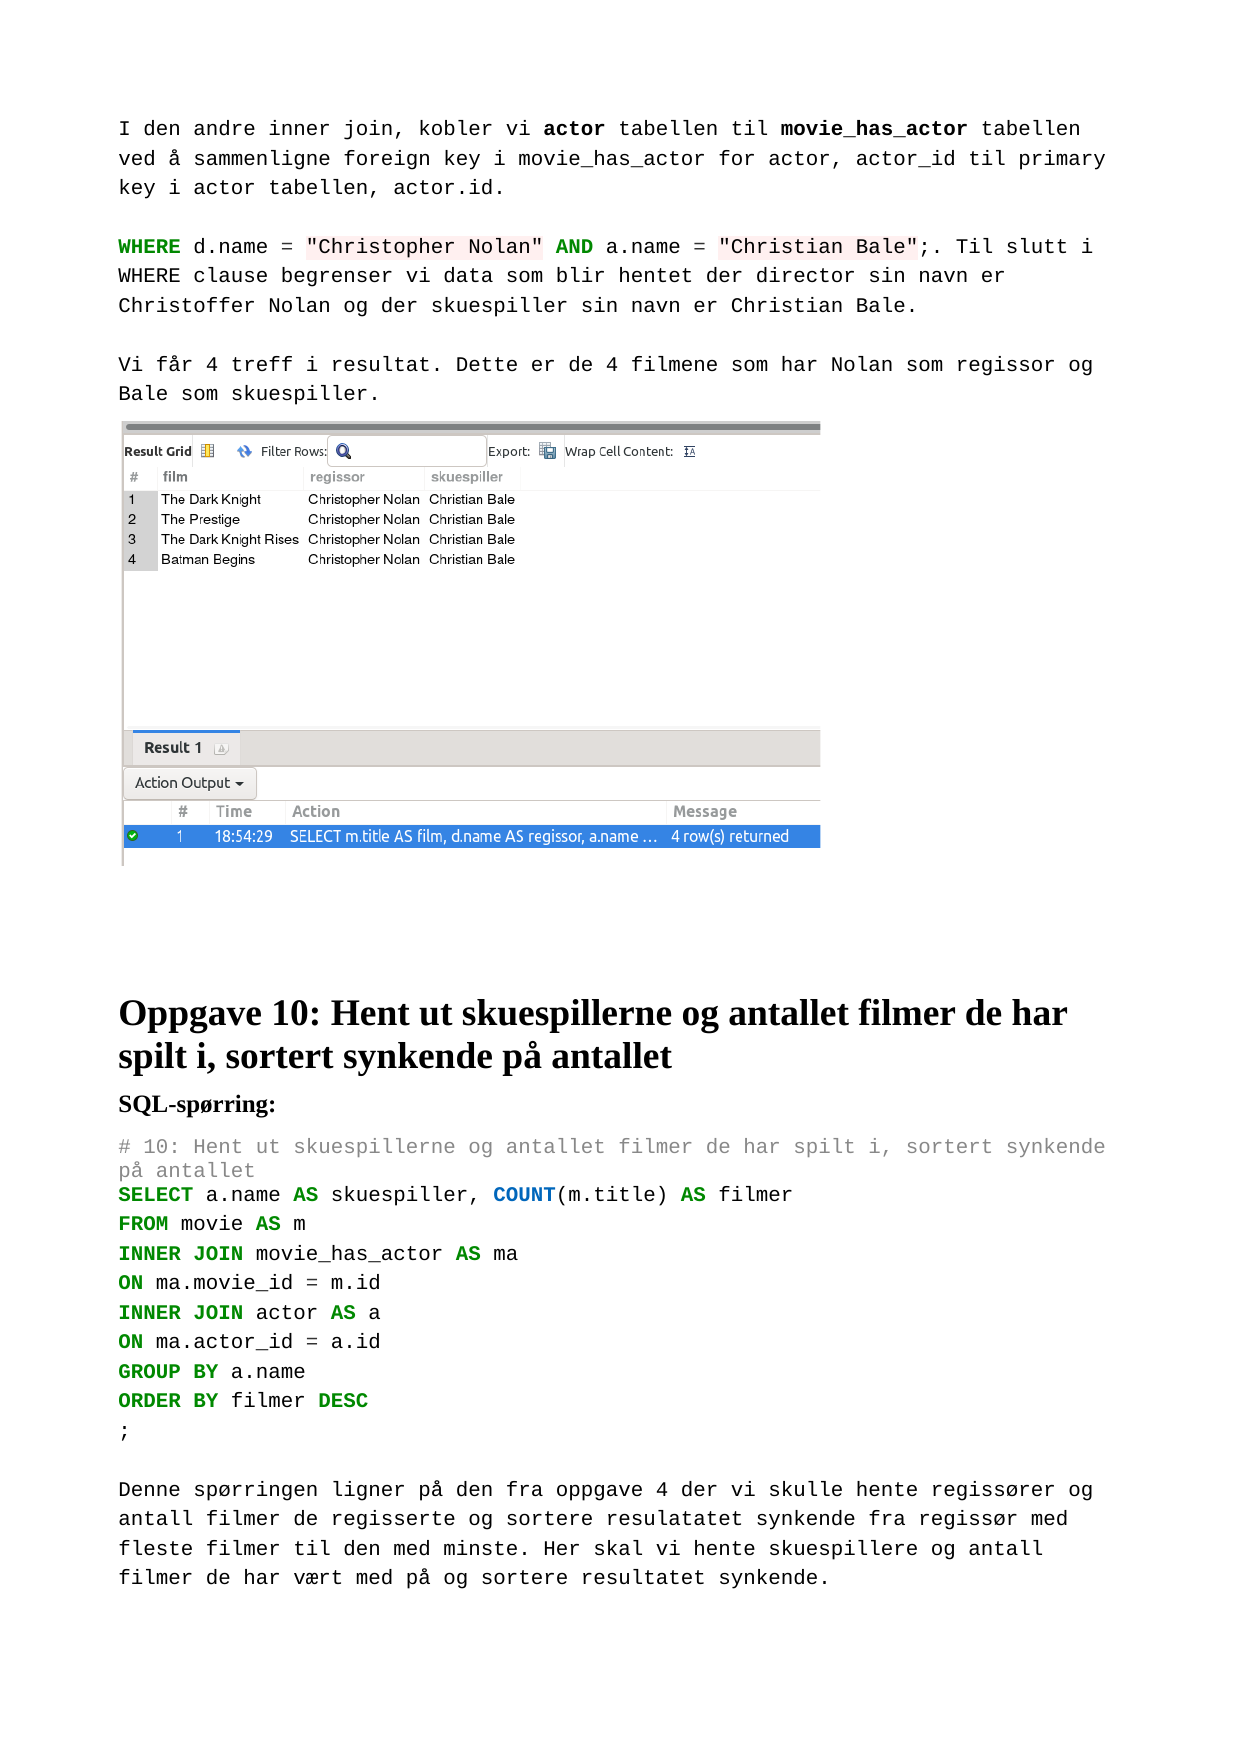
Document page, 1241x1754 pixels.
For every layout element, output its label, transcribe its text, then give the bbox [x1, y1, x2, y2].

text ON ma.actor_id = a.id [118, 1331, 1122, 1355]
text FROM movie AS m [118, 1213, 1122, 1237]
text SELECT a.name AS skuespiller, COUNT(m.title) AS filmer [118, 1184, 1122, 1207]
text WHERE d.name = "Christopher Nolan" AND a.name = "Christian Bale";. Til slutt i WHERE clause begrenser vi data som blir hentet der director sin navn er Christoffer Nolan og der skuespiller sin navn er Christian Bale. [118, 236, 1122, 319]
text ORDER BY filmer DESC [118, 1390, 1122, 1414]
text SQL-spørring: [118, 1089, 1122, 1118]
text I den andre inner join, kobler vi actor tabellen til movie_has_actor tabellen ved å sammenligne foreign key i movie_has_actor for actor, actor_id til primary key i actor tabellen, actor.id. [118, 118, 1122, 201]
text INNER JOIN actor AS a [118, 1302, 1122, 1325]
text Vi får 4 treff i resultat. Dette er de 4 filmene som har Nolan som regissor og Bale som skuespiller. [118, 354, 1122, 407]
text ON ma.movie_id = m.id [118, 1272, 1122, 1296]
text Denne spørringen ligner på den fra oppgave 4 der vi skulle hente regissører og antall filmer de regisserte og sortere resulatatet synkende fra regissør med fleste filmer til den med minste. Her skal vi hente skuespillere og antall filmer de har vært med på og sortere resultatet synkende. [118, 1479, 1122, 1591]
text ; [118, 1420, 1122, 1443]
text GROUP BY a.name [118, 1361, 1122, 1384]
text # 10: Hent ut skuespillerne og antallet filmer de har spilt i, sortert synkende på antallet [118, 1137, 1122, 1184]
picture [121, 421, 821, 866]
text INNER JOIN movie_has_actor AS ma [118, 1243, 1122, 1266]
subtitle Oppgave 10: Hent ut skuespillerne og antallet filmer de har spilt i, sortert synkende på antallet [118, 990, 1122, 1076]
